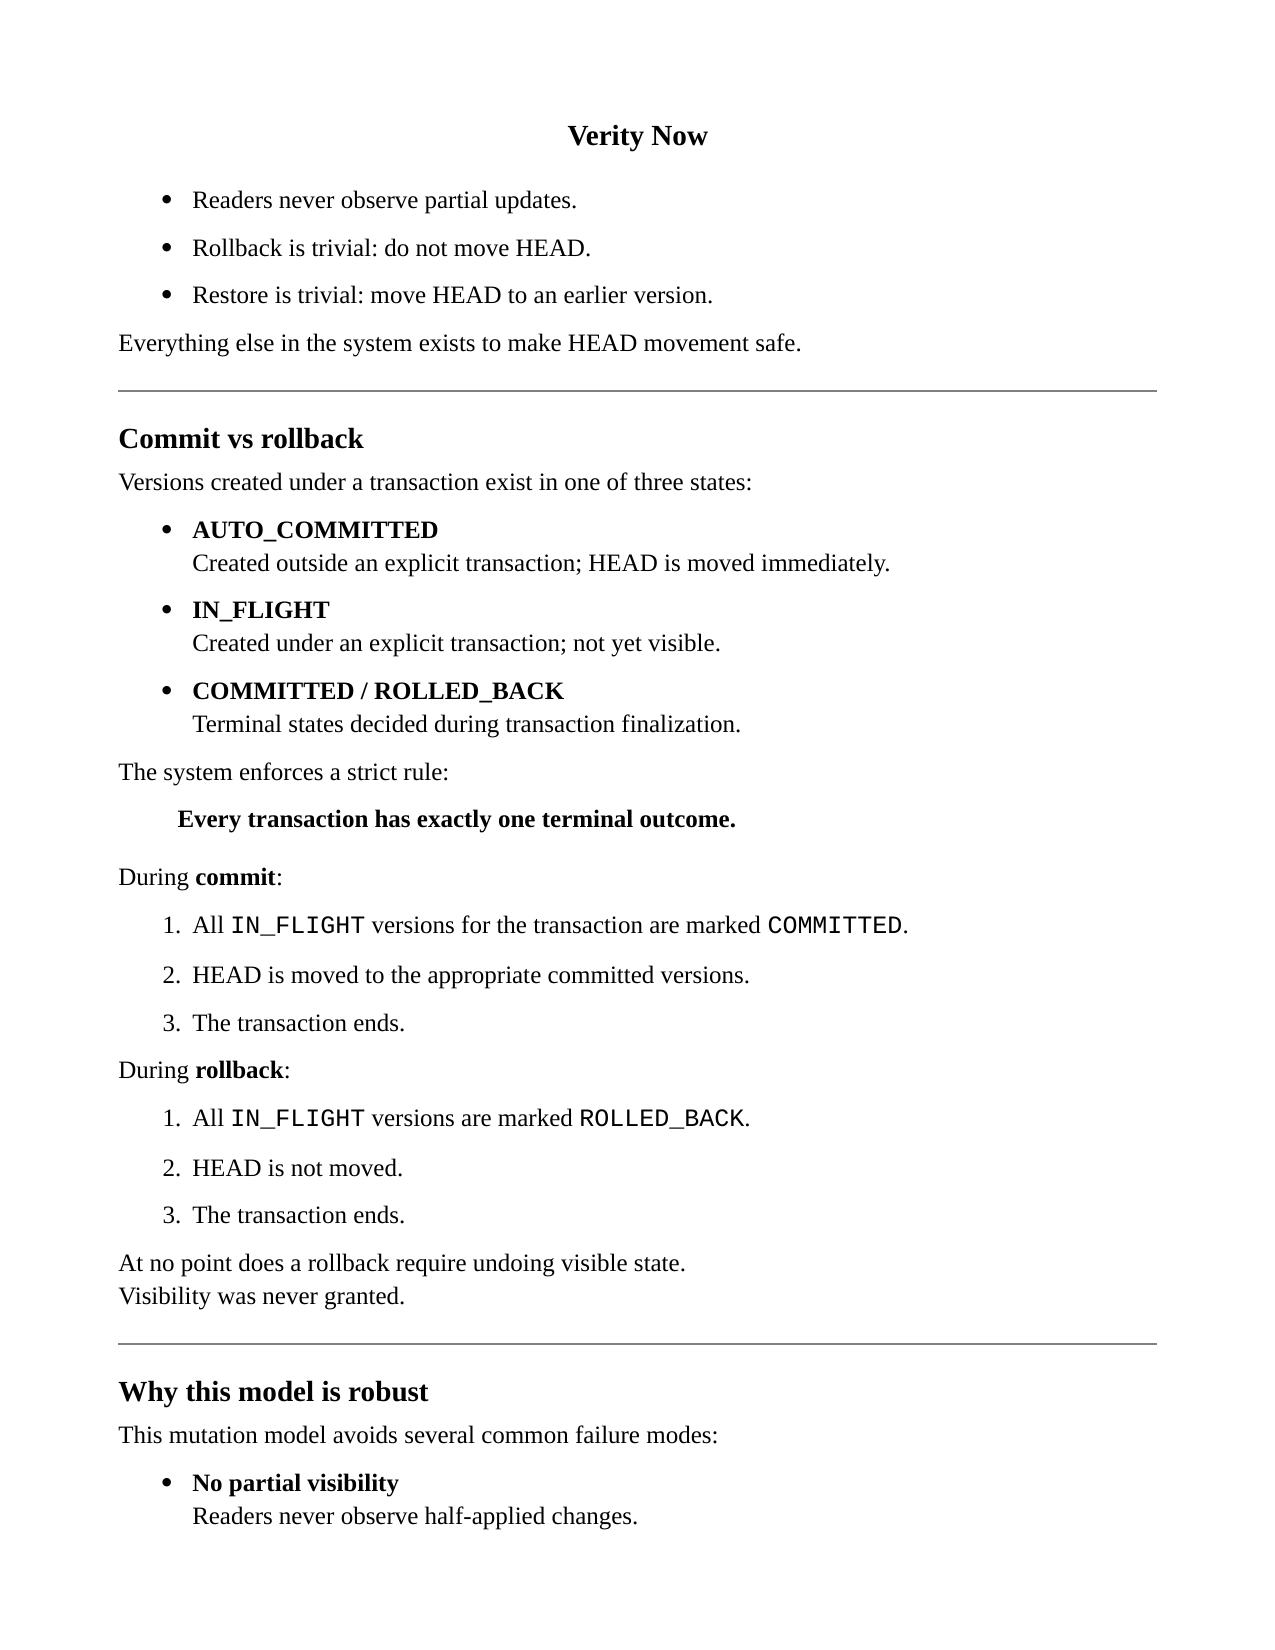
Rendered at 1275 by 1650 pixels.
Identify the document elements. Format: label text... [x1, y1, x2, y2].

list No partial visibility Readers never observe half-applied changes. [162, 1468, 1157, 1529]
list All IN_FLIGHT versions are marked ROLLED_BACK. [162, 1103, 1157, 1134]
text This mutation model avoids several common failure modes: [118, 1420, 1157, 1449]
list Restore is trivial: move HEAD to an earlier version. [162, 280, 1157, 309]
text At no point does a rollback require undoing visible state. Visibility was never granted. [118, 1248, 1157, 1310]
list AUTO_COMMITTED Created outside an explicit transaction; HEAD is moved immediately. [162, 515, 1157, 576]
list IN_FLIGHT Created under an explicit transaction; not yet visible. [162, 595, 1157, 657]
list The transaction ends. [162, 1008, 1157, 1036]
list COMMITTED / ROLLED_BACK Terminal states decided during transaction finalization. [162, 676, 1157, 738]
text The system enforces a strict rule: [118, 757, 1157, 785]
subtitle Commit vs rollback [118, 421, 1157, 454]
list The transaction ends. [162, 1200, 1157, 1229]
list Rollback is trivial: do not move HEAD. [162, 233, 1157, 262]
list HEAD is moved to the appropriate committed versions. [162, 960, 1157, 989]
subtitle Why this model is robust [118, 1374, 1157, 1408]
list All IN_FLIGHT versions for the transaction are marked COMMITTED. [162, 910, 1157, 941]
text Every transaction has exactly one terminal outcome. [177, 804, 1098, 833]
list HEAD is not moved. [162, 1153, 1157, 1182]
text During commit: [118, 862, 1157, 891]
text Everything else in the system exists to make HEAD movement safe. [118, 328, 1157, 357]
text Versions created under a transaction exist in one of three states: [118, 467, 1157, 496]
text During rollback: [118, 1055, 1157, 1084]
list Readers never observe partial updates. [162, 185, 1157, 214]
